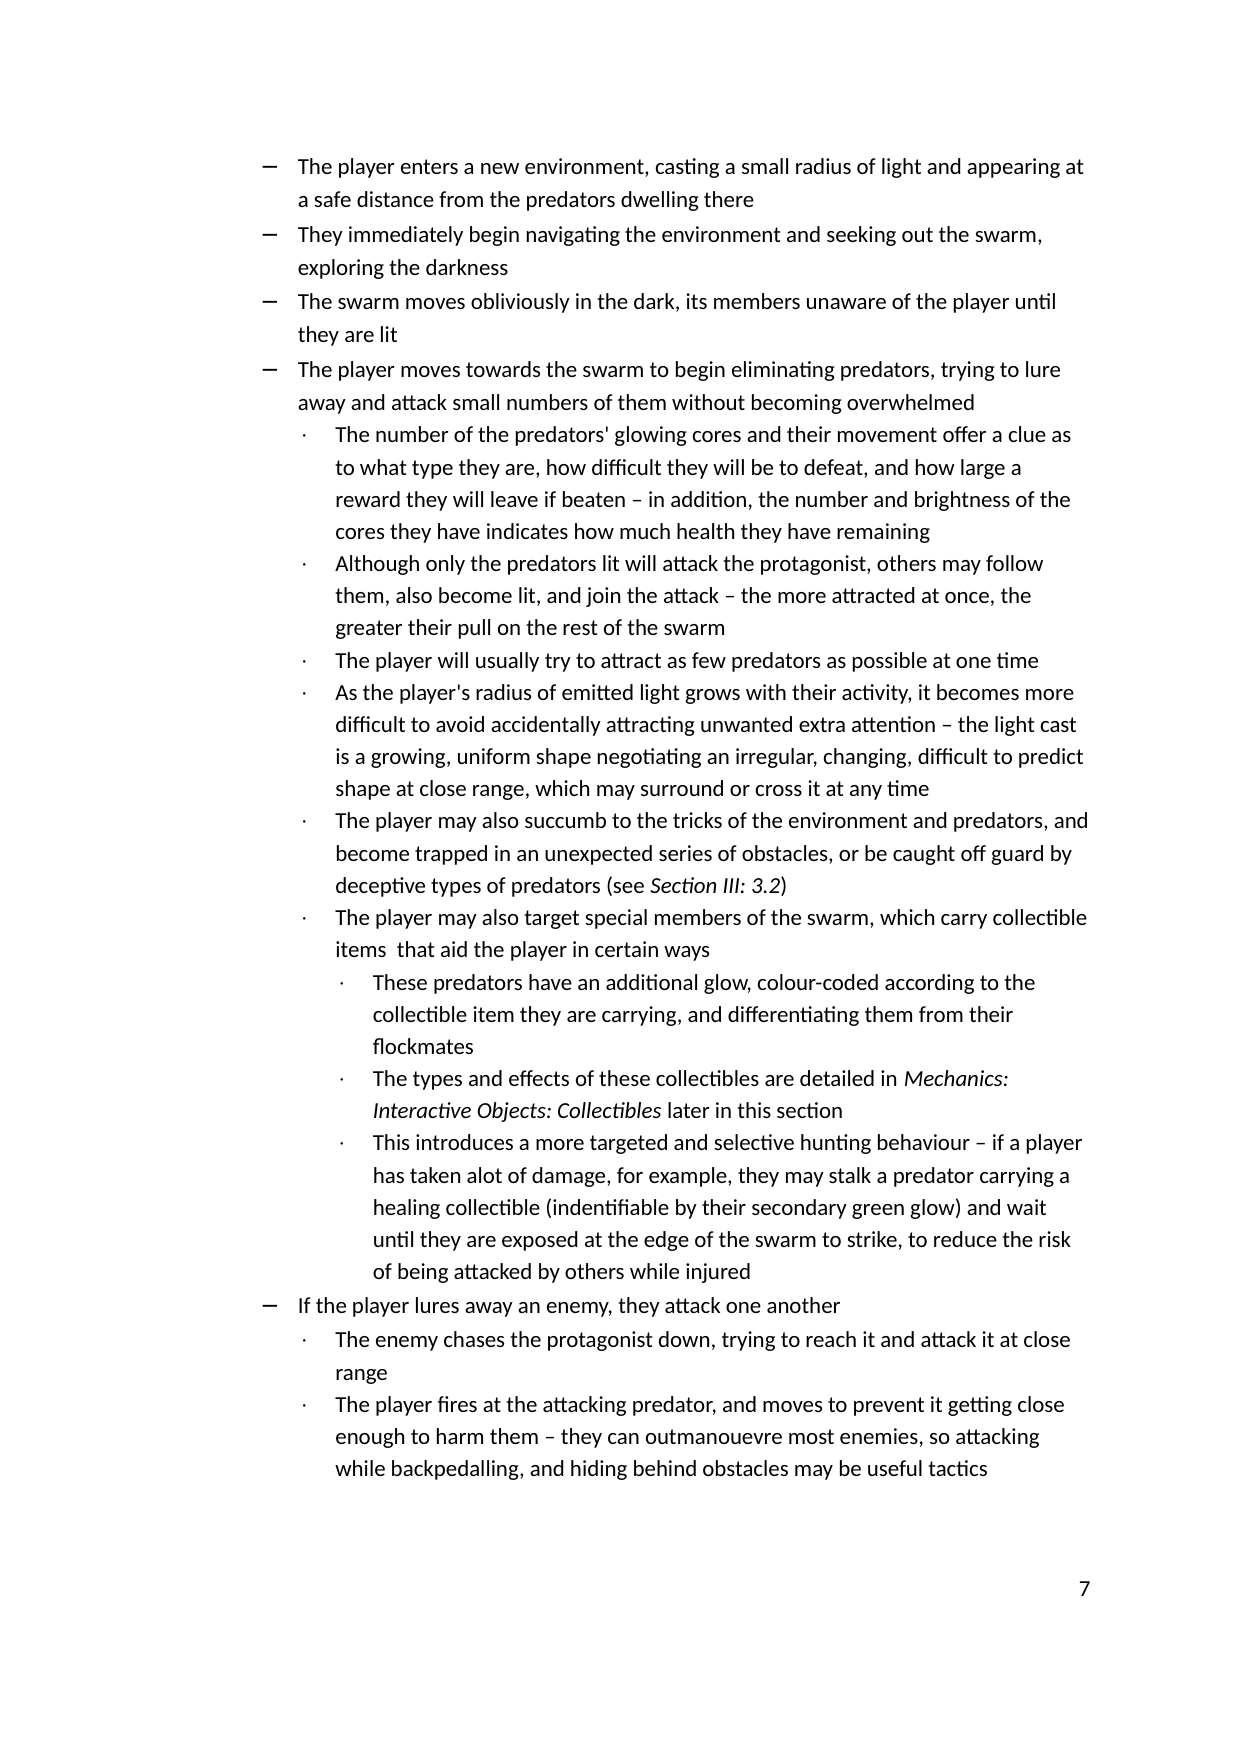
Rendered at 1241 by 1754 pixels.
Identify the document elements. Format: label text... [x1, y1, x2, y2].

subtitle The number of the predators' glowing cores and their movement offer a clue as to what type they are, how difficult they will be to defeat, and how large a reward they will leave if beaten – in addition, the number and brightness of the cores they have indicates how much health they have remaining [298, 420, 1090, 545]
subtitle They immediately begin navigating the environment and seeking out the swarm, exploring the darkness [260, 218, 1090, 281]
subtitle The player moves towards the swarm to begin eliminating predators, trying to lure away and attack small numbers of them without becoming overwhelmed [260, 353, 1090, 416]
subtitle The swarm moves obliviously in the dark, its members unaware of the player until they are lit [260, 285, 1090, 349]
subtitle The player will usually try to attract as few predators as possible at one time [298, 646, 1090, 674]
subtitle The player enters a new environment, casting a small radius of light and appearing at a safe distance from the predators dwelling there [260, 150, 1090, 213]
subtitle The types and effects of these collectibles are detailed in Mechanics: Interactive Objects: Collectibles later in this section [335, 1064, 1090, 1124]
subtitle The player may also target special members of the swarm, which carry collectible items that aid the player in certain ways [298, 903, 1090, 963]
subtitle If the player lures away an enemy, they attack one another [260, 1289, 1090, 1321]
subtitle These predators have an additional glow, colour-coded according to the collectible item they are carrying, and differentiating them from their flockmates [335, 968, 1090, 1060]
subtitle The enemy chases the protagonist down, trying to reach it and attack it at close range [298, 1325, 1090, 1386]
subtitle As the player's radius of emitted light grows with their activity, it becomes more difficult to avoid accidentally attracting unwanted extra attention – the light cast is a growing, uniform shape negotiating an irregular, changing, difficult to predict shape at close range, which may surround or cross it at any time [298, 678, 1090, 802]
subtitle This introduces a more targeted and selective hunting behaviour – if a player has taken alot of damage, for example, they may stalk a predator carrying a healing collectible (indentifiable by their secondary green glow) and wait until they are exposed at the edge of the swarm to strike, to reduce the risk of being attacked by others while injured [335, 1128, 1090, 1285]
subtitle The player fires at the attacking predator, and moves to prevent it getting close enough to harm them – they can outmanouevre most enemies, so attacking while backpedalling, and hiding behind obstacles may be useful tactics [298, 1390, 1090, 1482]
subtitle Although only the predators lit will attack the protagonist, others may follow them, also become lit, and join the attack – the more attracted at once, the greater their pull on the rest of the swarm [298, 549, 1090, 642]
subtitle The player may also succumb to the tricks of the environment and predators, and become trapped in an unexpected series of obstacles, or be caught off guard by deceptive types of predators (see Section III: 3.2) [298, 807, 1090, 899]
